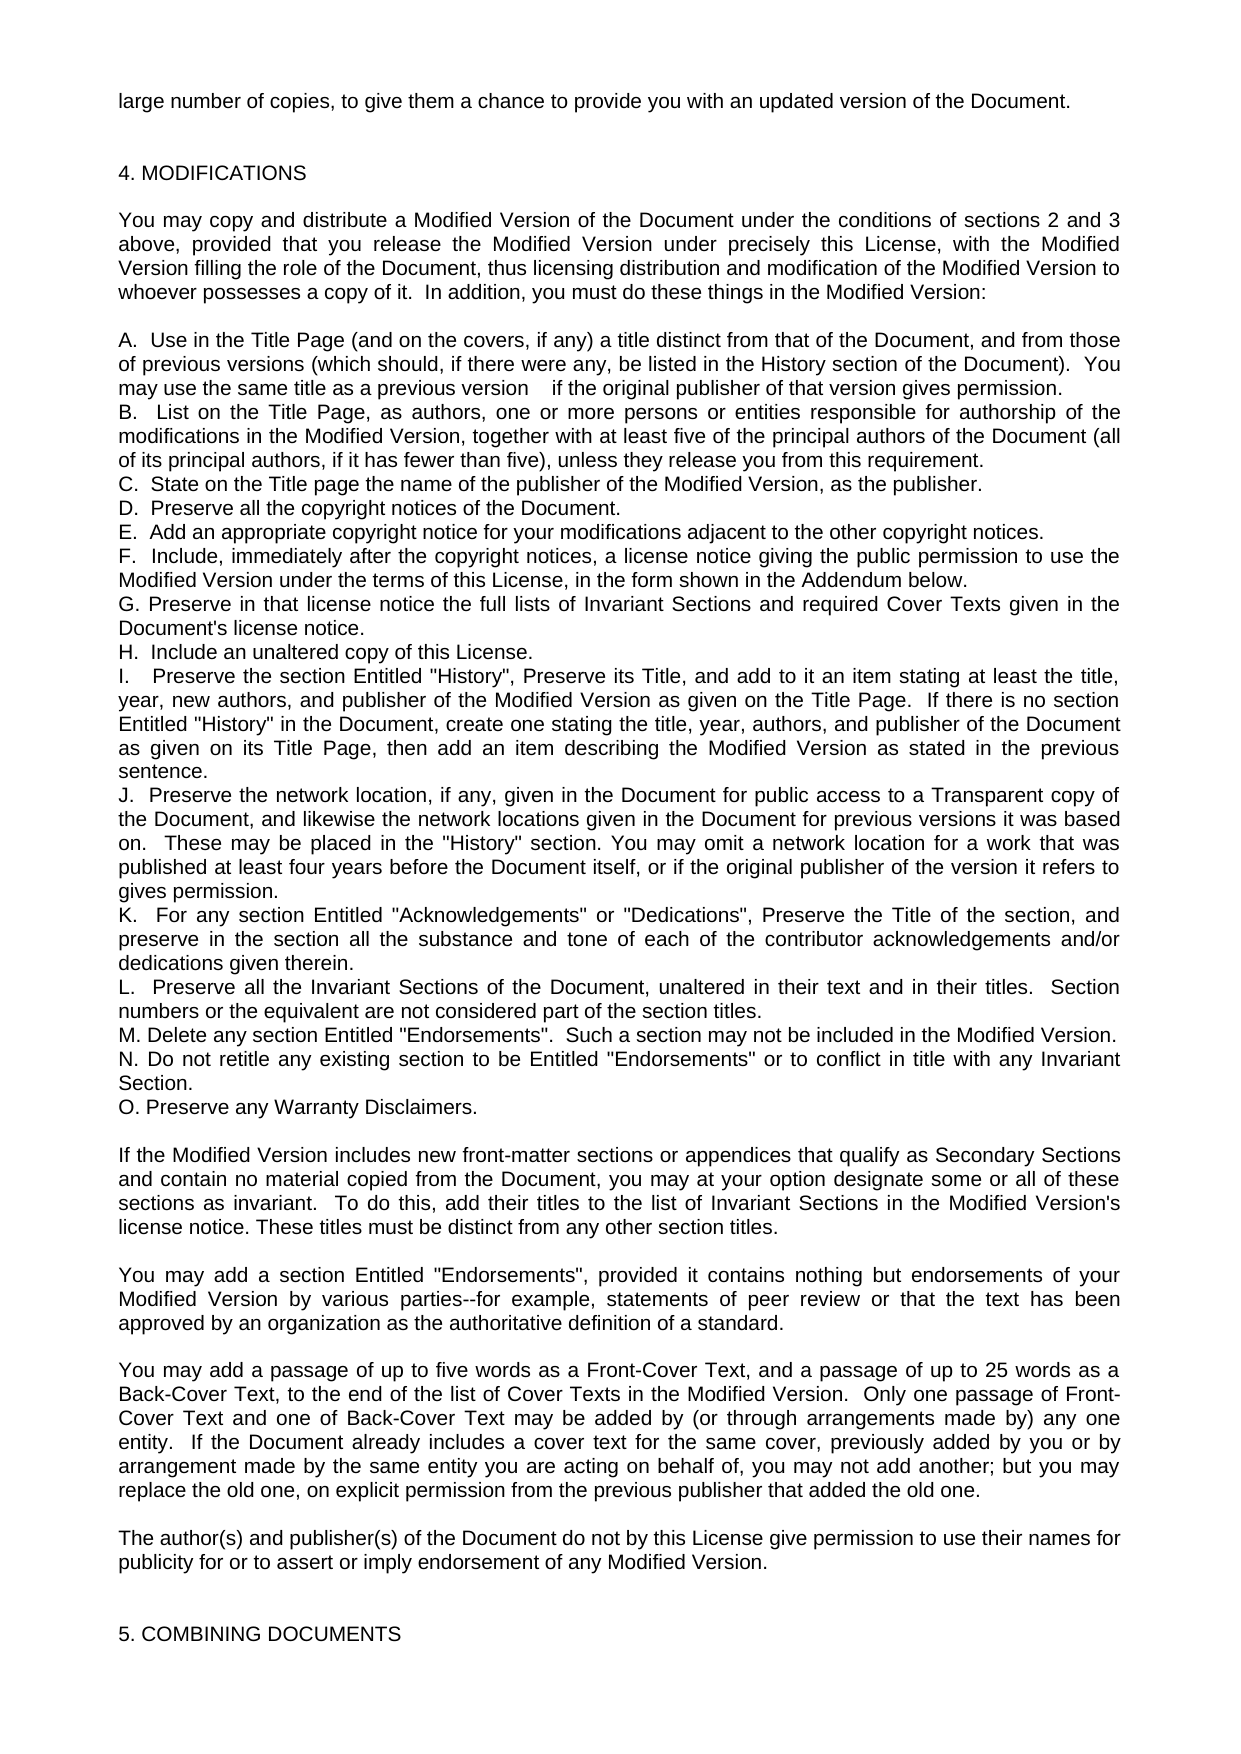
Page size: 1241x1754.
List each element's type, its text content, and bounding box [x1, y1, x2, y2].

text K. For any section Entitled "Acknowledgements" or "Dedications", Preserve the Title of the section, and preserve in the section all the substance and tone of each of the contributor acknowledgements and/or dedications given therein. [118, 903, 1122, 975]
text 5. COMBINING DOCUMENTS [118, 1622, 1122, 1646]
text You may copy and distribute a Modified Version of the Document under the conditions of sections 2 and 3 above, provided that you release the Modified Version under precisely this License, with the Modified Version filling the role of the Document, thus licensing distribution and modification of the Modified Version to whoever possesses a copy of it. In addition, you must do these things in the Modified Version: [118, 208, 1122, 304]
text If the Modified Version includes new front-matter sections or appendices that qualify as Secondary Sections and contain no material copied from the Document, you may at your option designate some or all of these sections as invariant. To do this, add their titles to the list of Invariant Sections in the Modified Version's license notice. These titles must be distinct from any other section titles. [118, 1143, 1122, 1238]
text F. Include, immediately after the copyright notices, a license notice giving the public permission to use the Modified Version under the terms of this License, in the form shown in the Addendum below. [118, 544, 1122, 592]
text L. Preserve all the Invariant Sections of the Document, unaltered in their text and in their titles. Section numbers or the equivalent are not considered part of the section titles. [118, 975, 1122, 1023]
text H. Include an unaltered copy of this License. [118, 639, 1122, 663]
text C. State on the Title page the name of the publisher of the Modified Version, as the publisher. [118, 472, 1122, 496]
text J. Preserve the network location, if any, given in the Document for public access to a Transparent copy of the Document, and likewise the network locations given in the Document for previous versions it was based on. These may be placed in the "History" section. You may omit a network location for a work that was published at least four years before the Document itself, or if the original publisher of the version it refers to gives permission. [118, 783, 1122, 903]
text D. Preserve all the copyright notices of the Document. [118, 496, 1122, 520]
text B. List on the Title Page, as authors, one or more persons or entities responsible for authorship of the modifications in the Modified Version, together with at least five of the principal authors of the Document (all of its principal authors, if it has fewer than five), unless they release you from this requirement. [118, 400, 1122, 472]
text I. Preserve the section Entitled "History", Preserve its Title, and add to it an item stating at least the title, year, new authors, and publisher of the Modified Version as given on the Title Page. If there is no section Entitled "History" in the Document, create one stating the title, year, authors, and publisher of the Document as given on its Title Page, then add an item describing the Modified Version as stated in the previous sentence. [118, 663, 1122, 783]
text E. Add an appropriate copyright notice for your modifications adjacent to the other copyright notices. [118, 520, 1122, 544]
text large number of copies, to give them a chance to provide you with an updated version of the Document. [118, 88, 1122, 112]
text M. Delete any section Entitled "Endorsements". Such a section may not be included in the Modified Version. [118, 1023, 1122, 1047]
text G. Preserve in that license notice the full lists of Invariant Sections and required Cover Texts given in the Document's license notice. [118, 592, 1122, 639]
text A. Use in the Title Page (and on the covers, if any) a title distinct from that of the Document, and from those of previous versions (which should, if there were any, be listed in the History section of the Document). You may use the same title as a previous version if the original publisher of that version gives permission. [118, 328, 1122, 400]
text N. Do not retitle any existing section to be Entitled "Endorsements" or to conflict in title with any Invariant Section. [118, 1047, 1122, 1095]
text You may add a section Entitled "Endorsements", provided it contains nothing but endorsements of your Modified Version by various parties--for example, statements of peer review or that the text has been approved by an organization as the authoritative definition of a standard. [118, 1262, 1122, 1334]
text The author(s) and publisher(s) of the Document do not by this License give permission to use their names for publicity for or to assert or imply endorsement of any Modified Version. [118, 1526, 1122, 1574]
text 4. MODIFICATIONS [118, 160, 1122, 184]
text You may add a passage of up to five words as a Front-Cover Text, and a passage of up to 25 words as a Back-Cover Text, to the end of the list of Cover Texts in the Modified Version. Only one passage of Front-Cover Text and one of Back-Cover Text may be added by (or through arrangements made by) any one entity. If the Document already includes a cover text for the same cover, previously added by you or by arrangement made by the same entity you are acting on behalf of, you may not add another; but you may replace the old one, on explicit permission from the previous publisher that added the old one. [118, 1358, 1122, 1502]
text O. Preserve any Warranty Disclaimers. [118, 1095, 1122, 1119]
